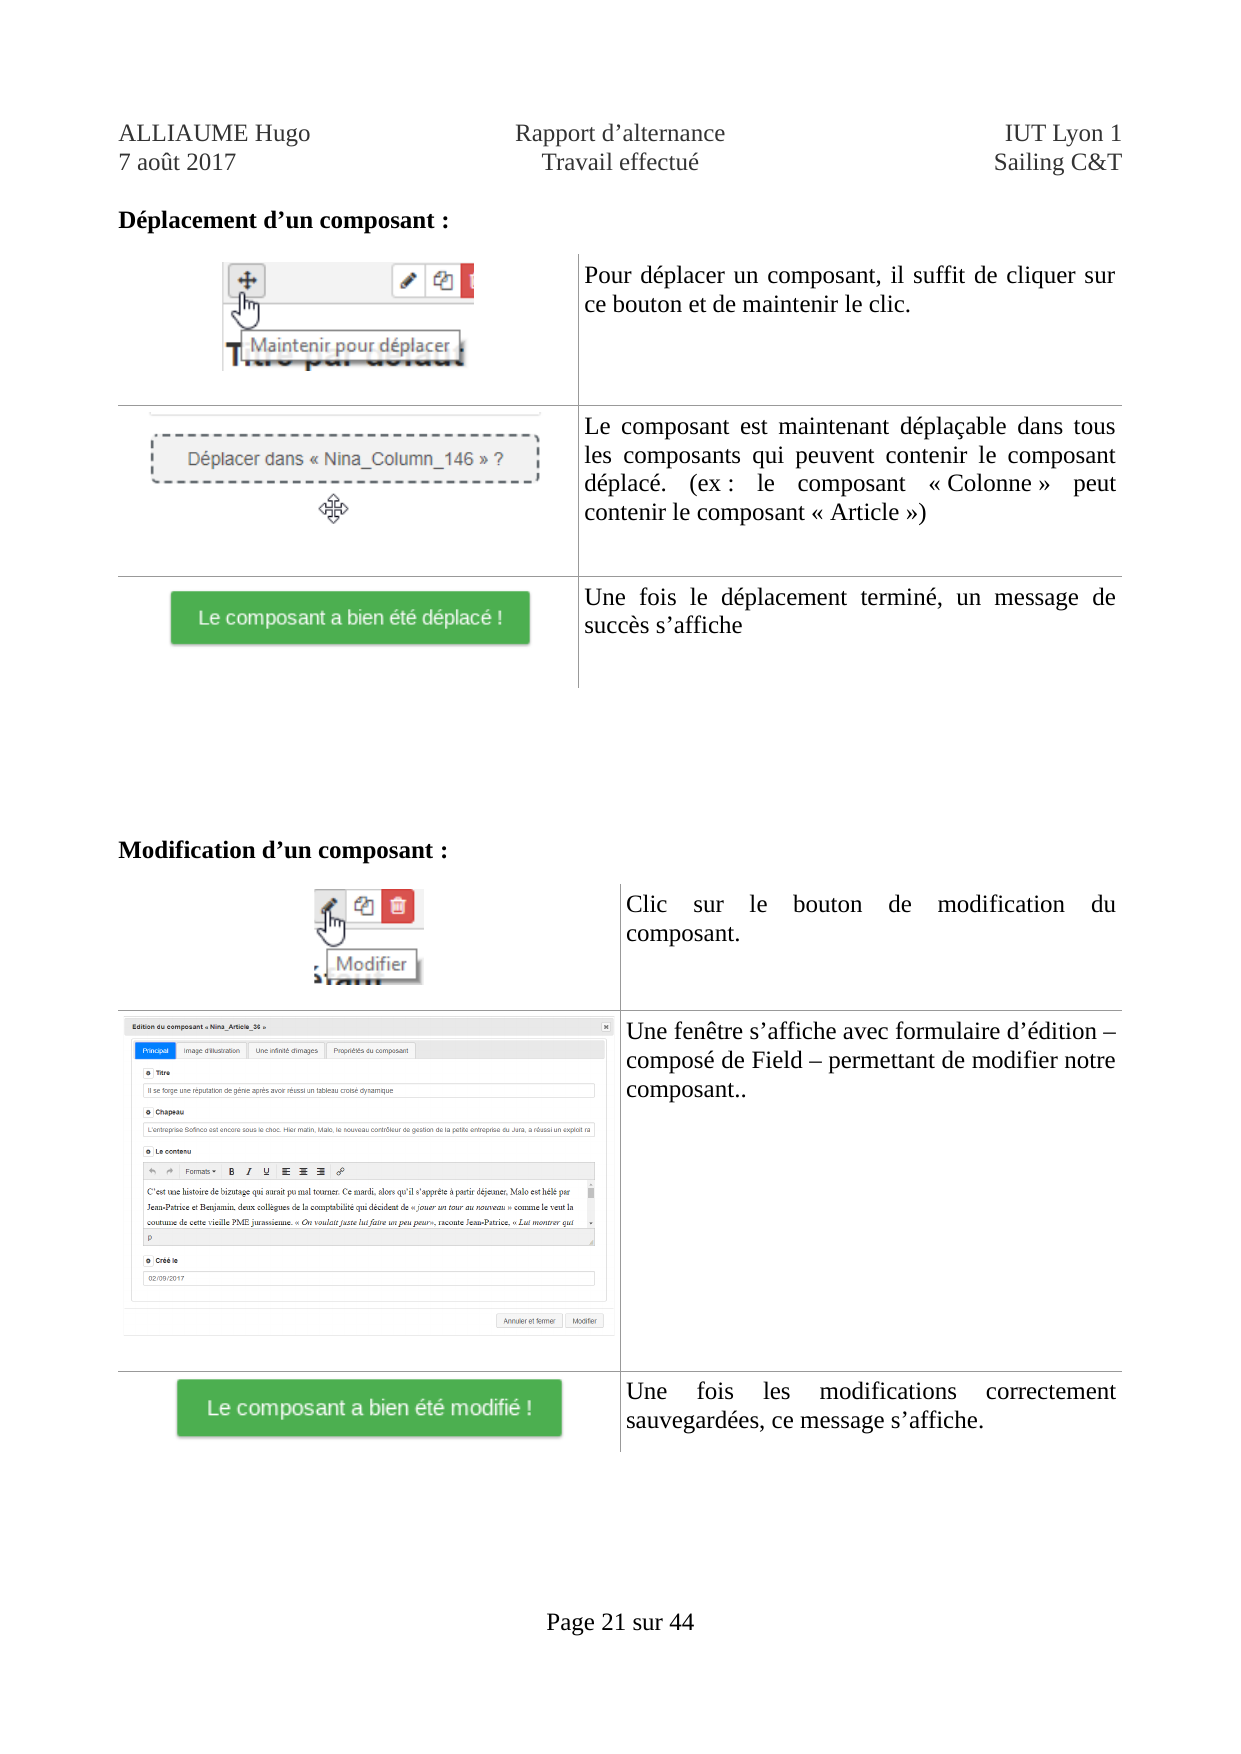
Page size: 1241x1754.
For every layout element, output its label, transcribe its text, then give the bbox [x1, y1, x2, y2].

picture [142, 412, 555, 542]
table_cell [118, 577, 578, 688]
table_header [118, 884, 620, 1010]
table_cell [118, 406, 578, 576]
text Déplacement d’un composant : [118, 205, 1122, 234]
picture [123, 1016, 615, 1336]
text Modification d’un composant : [118, 835, 1122, 863]
table_header [118, 254, 578, 405]
table_cell Une fois les modifications correctement sauvegardées, ce message s’affiche. [621, 1372, 1122, 1452]
picture [222, 262, 474, 371]
picture [314, 889, 424, 985]
picture [170, 1375, 568, 1444]
table_cell Une fois le déplacement terminé, un message de succès s’affiche [579, 577, 1122, 688]
table_header Clic sur le bouton de modification du composant. [621, 884, 1122, 1010]
picture [163, 583, 534, 654]
table_cell Une fenêtre s’affiche avec formulaire d’édition – composé de Field – permettant de modifier notre composant.. [621, 1011, 1122, 1371]
table_cell [118, 1011, 620, 1371]
table_header Pour déplacer un composant, il suffit de cliquer sur ce bouton et de maintenir le clic. [579, 254, 1122, 405]
table_cell Le composant est maintenant déplaçable dans tous les composants qui peuvent contenir le composant déplacé. (ex : le composant « Colonne » peut contenir le composant « Article ») [579, 406, 1122, 576]
table_cell [118, 1372, 620, 1452]
